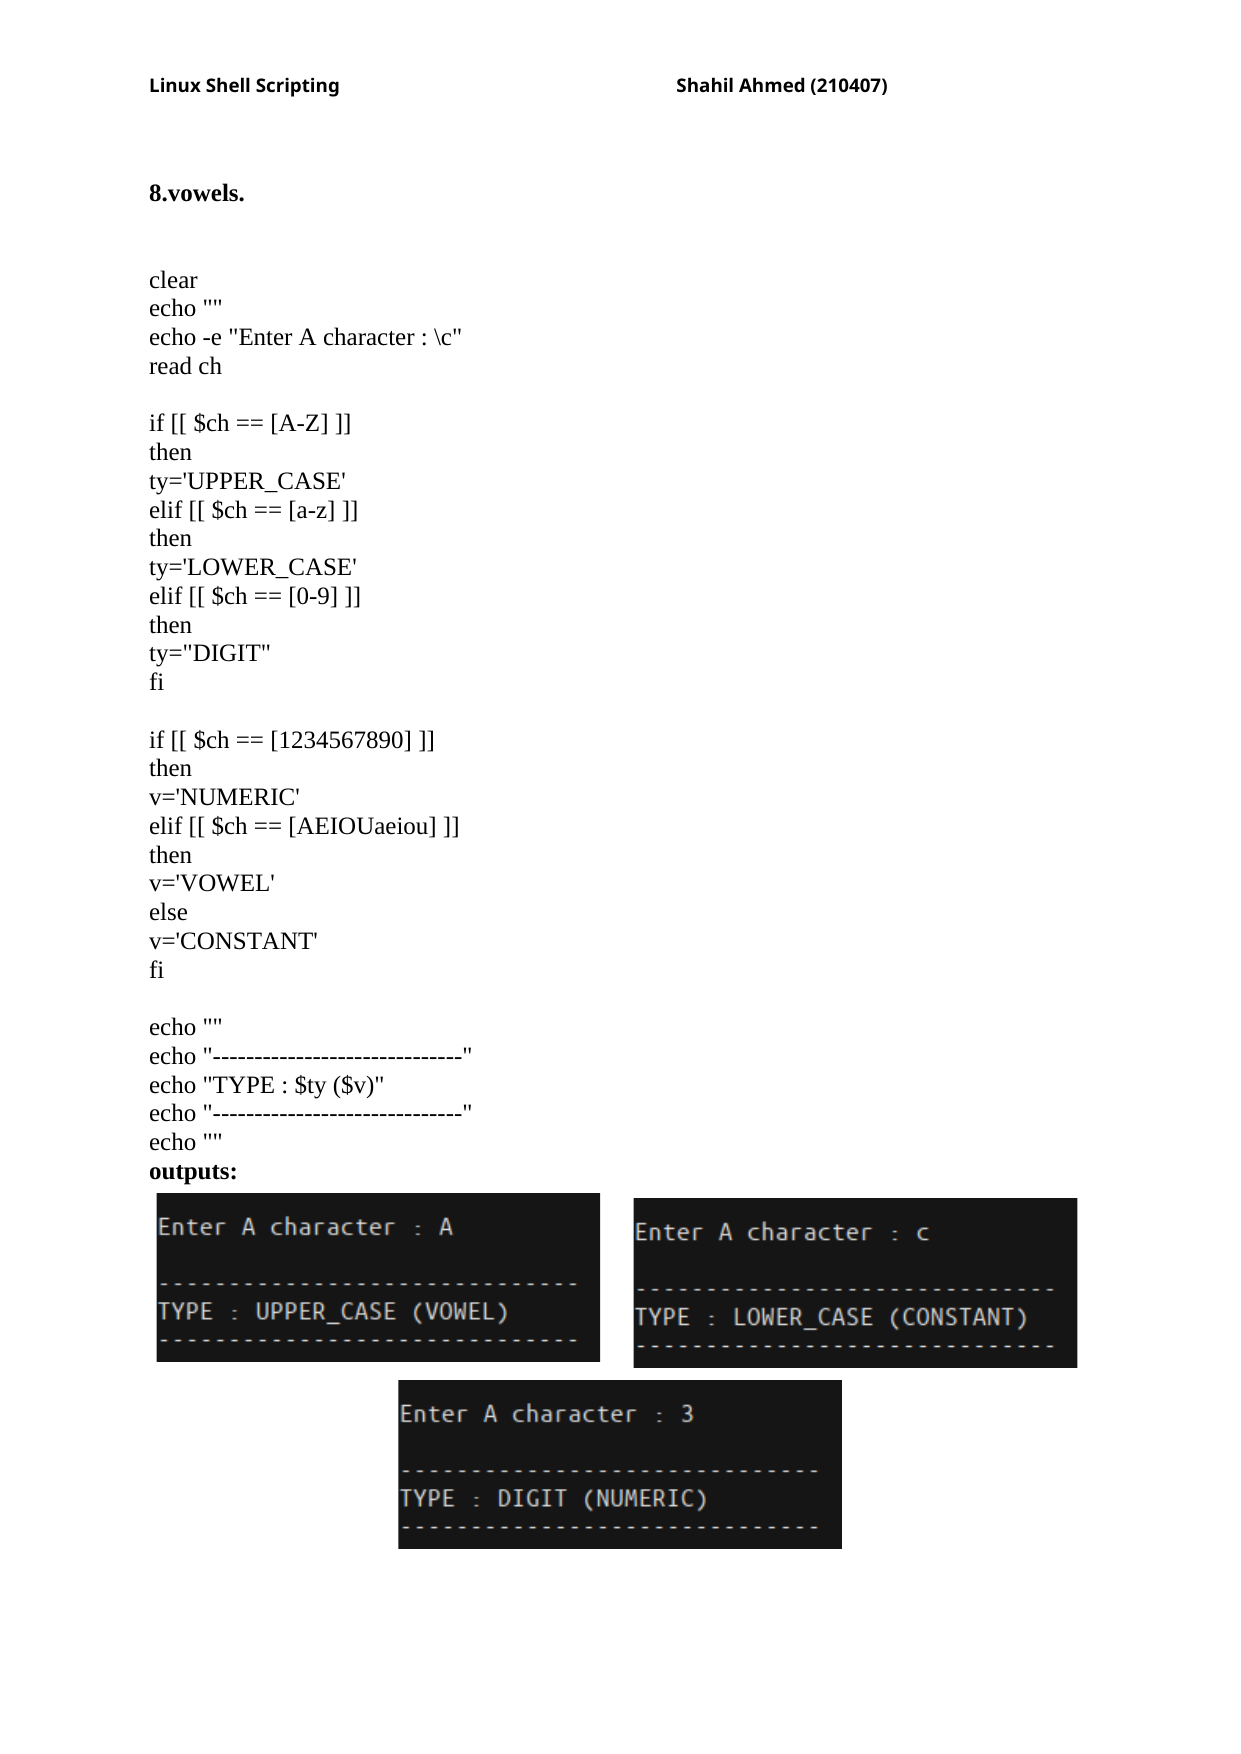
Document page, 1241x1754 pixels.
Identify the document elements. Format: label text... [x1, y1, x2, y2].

text ty='UPPER_CASE' [149, 466, 1091, 495]
text fi [149, 667, 1091, 696]
text else [149, 897, 1091, 926]
text if [[ $ch == [1234567890] ]] [149, 725, 1091, 753]
text echo "" [149, 1012, 1091, 1041]
text then [149, 437, 1091, 466]
text fi [149, 955, 1091, 983]
text elif [[ $ch == [a-z] ]] [149, 495, 1091, 523]
text elif [[ $ch == [0-9] ]] [149, 581, 1091, 610]
text v='VOWEL' [149, 868, 1091, 897]
picture [398, 1380, 842, 1549]
text ty='LOWER_CASE' [149, 552, 1091, 581]
text outputs: [149, 1156, 1091, 1185]
text v='NUMERIC' [149, 782, 1091, 811]
picture [156, 1193, 601, 1362]
text echo "------------------------------" [149, 1098, 1091, 1127]
picture [633, 1198, 1078, 1368]
text echo "" [149, 293, 1091, 322]
text read ch [149, 351, 1091, 380]
text 8.vowels. [149, 178, 1091, 236]
text echo "" [149, 1127, 1091, 1156]
text then [149, 840, 1091, 868]
text v='CONSTANT' [149, 926, 1091, 955]
text then [149, 610, 1091, 638]
text ty="DIGIT" [149, 638, 1091, 667]
text echo "------------------------------" [149, 1041, 1091, 1070]
text echo "TYPE : $ty ($v)" [149, 1070, 1091, 1098]
text then [149, 753, 1091, 782]
text then [149, 523, 1091, 552]
text elif [[ $ch == [AEIOUaeiou] ]] [149, 811, 1091, 840]
text if [[ $ch == [A-Z] ]] [149, 408, 1091, 437]
text clear [149, 265, 1091, 293]
text echo -e "Enter A character : \c" [149, 322, 1091, 351]
